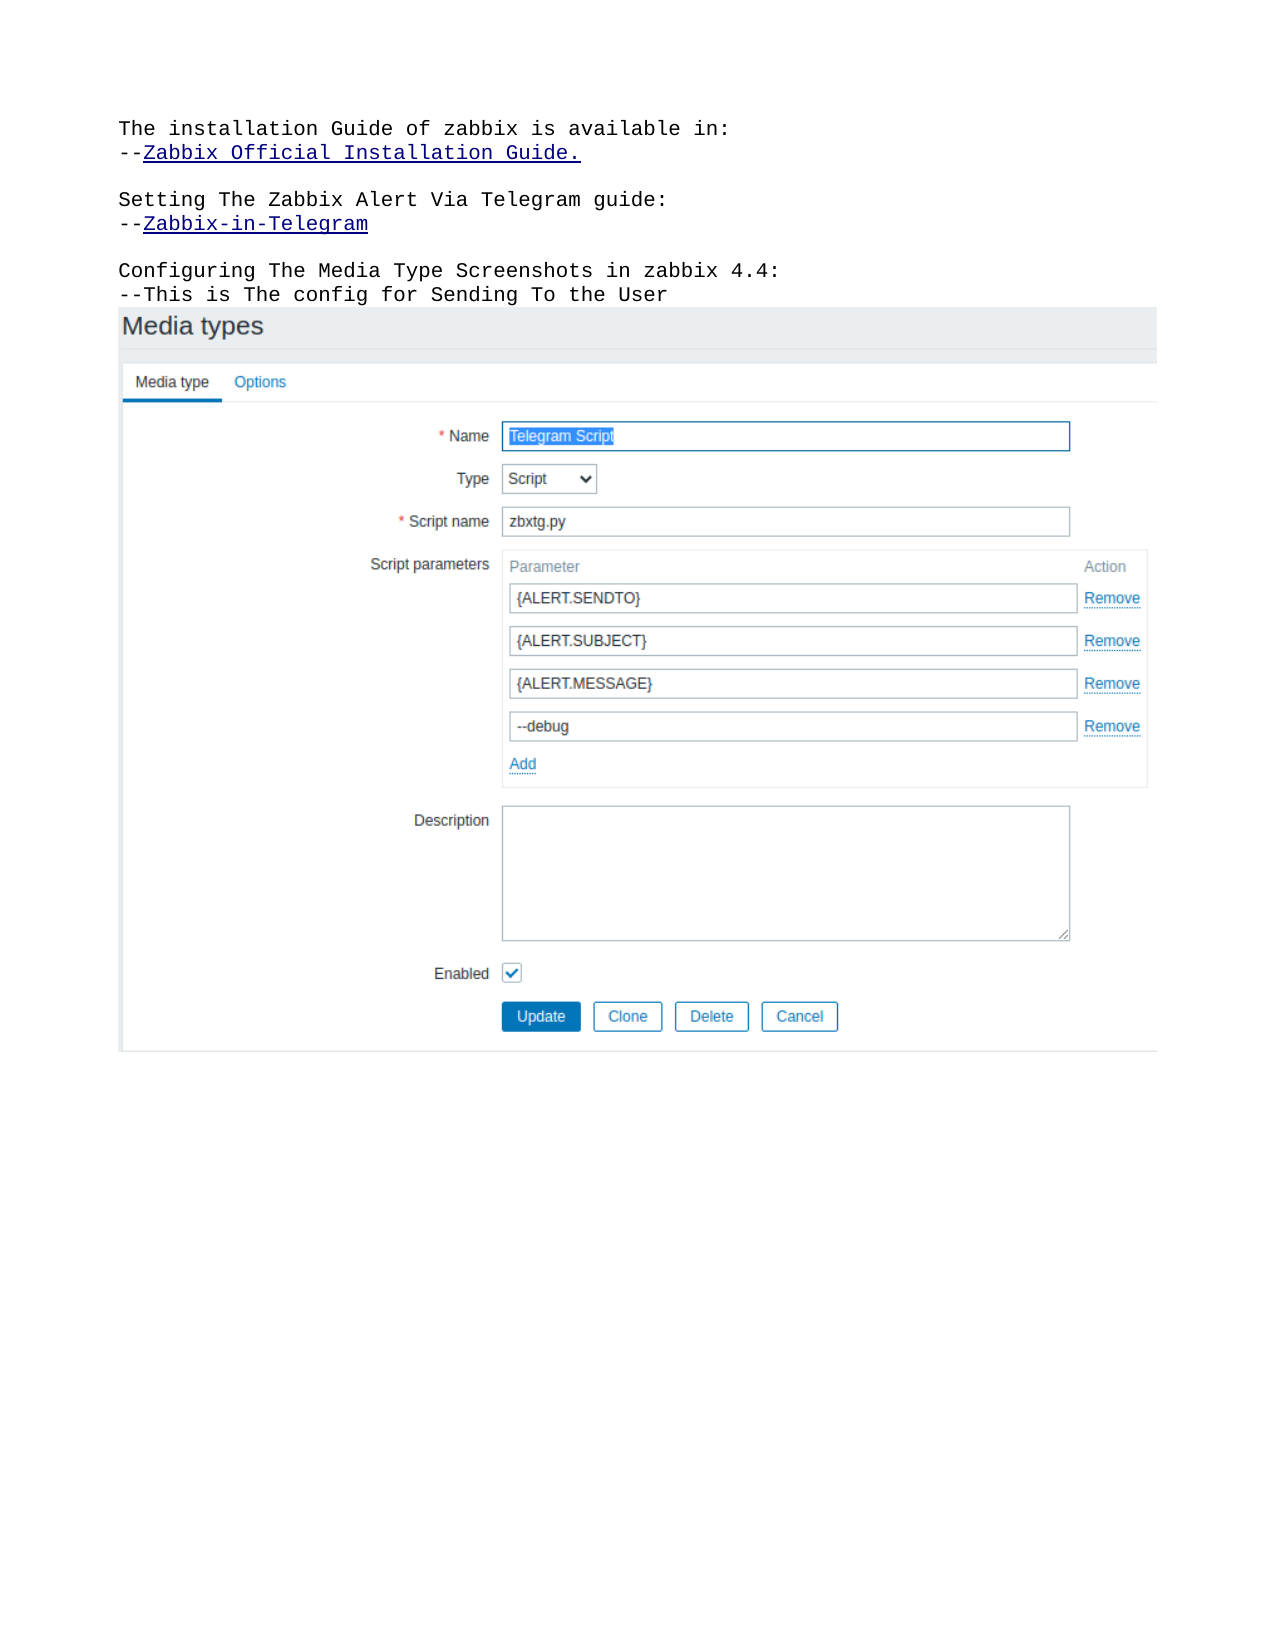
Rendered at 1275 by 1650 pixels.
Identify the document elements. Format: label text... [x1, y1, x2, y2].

picture [118, 307, 1157, 1052]
text --This is The config for Sending To the User [118, 284, 1157, 307]
text The installation Guide of zabbix is available in: [118, 118, 1157, 142]
text Configuring The Media Type Screenshots in zabbix 4.4: [118, 260, 1157, 284]
text --Zabbix Official Installation Guide. [118, 142, 1157, 165]
text --Zabbix-in-Telegram [118, 213, 1157, 236]
text Setting The Zabbix Alert Via Telegram guide: [118, 189, 1157, 213]
